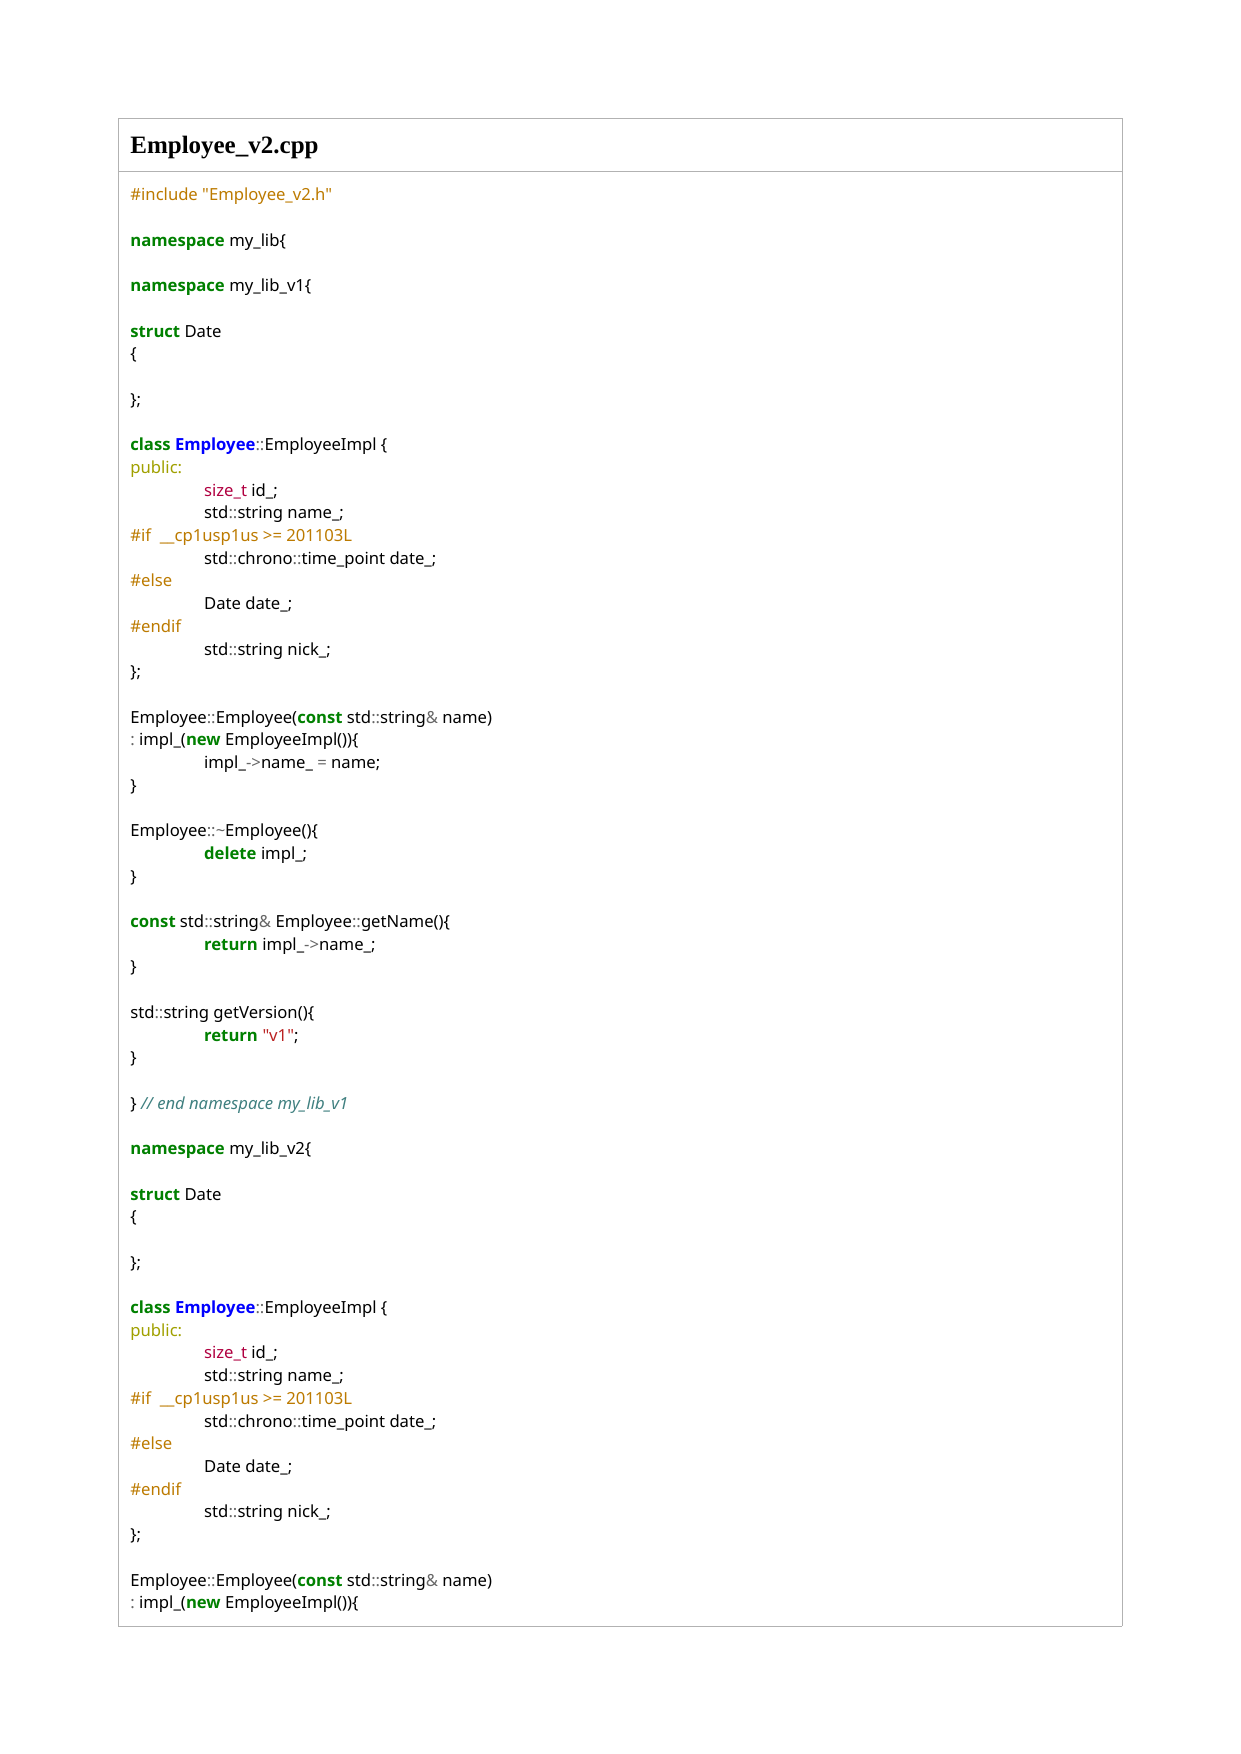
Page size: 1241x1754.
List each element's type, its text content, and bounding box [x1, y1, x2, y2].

table_cell #include "Employee_v2.h" namespace my_lib{ namespace my_lib_v1{ struct Date { }; class Employee::EmployeeImpl { public: size_t id_; std::string name_; #if __cp1usp1us >= 201103L std::chrono::time_point date_; #else Date date_; #endif std::string nick_; }; Employee::Employee(const std::string& name) : impl_(new EmployeeImpl()){ impl_->name_ = name; } Employee::~Employee(){ delete impl_; } const std::string& Employee::getName(){ return impl_->name_; } std::string getVersion(){ return "v1"; } } // end namespace my_lib_v1 namespace my_lib_v2{ struct Date { }; class Employee::EmployeeImpl { public: size_t id_; std::string name_; #if __cp1usp1us >= 201103L std::chrono::time_point date_; #else Date date_; #endif std::string nick_; }; Employee::Employee(const std::string& name) : impl_(new EmployeeImpl()){ [119, 172, 1122, 1626]
table_header Employee_v2.cpp [119, 119, 1122, 171]
